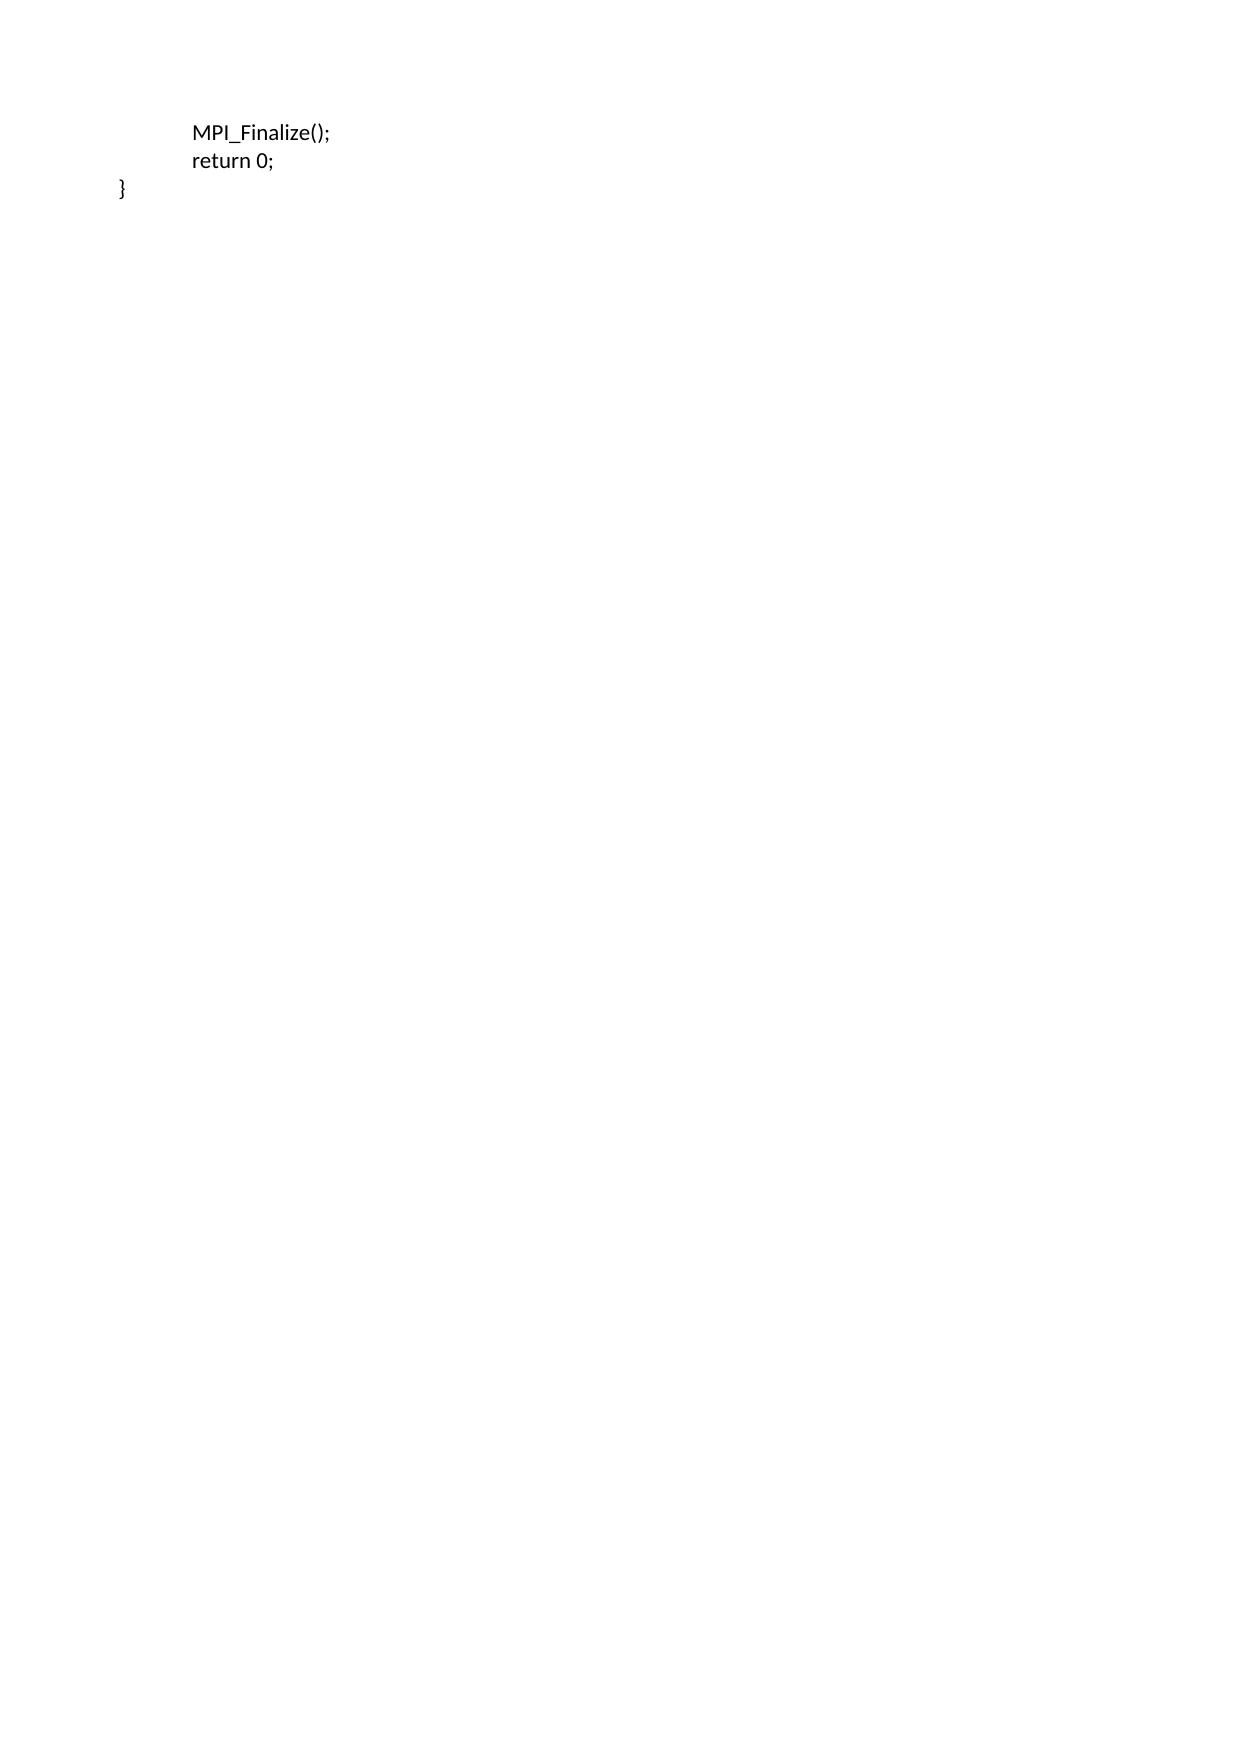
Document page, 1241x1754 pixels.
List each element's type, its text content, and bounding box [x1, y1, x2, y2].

text MPI_Finalize(); [118, 118, 1122, 146]
text } [118, 174, 1122, 202]
text return 0; [118, 146, 1122, 174]
